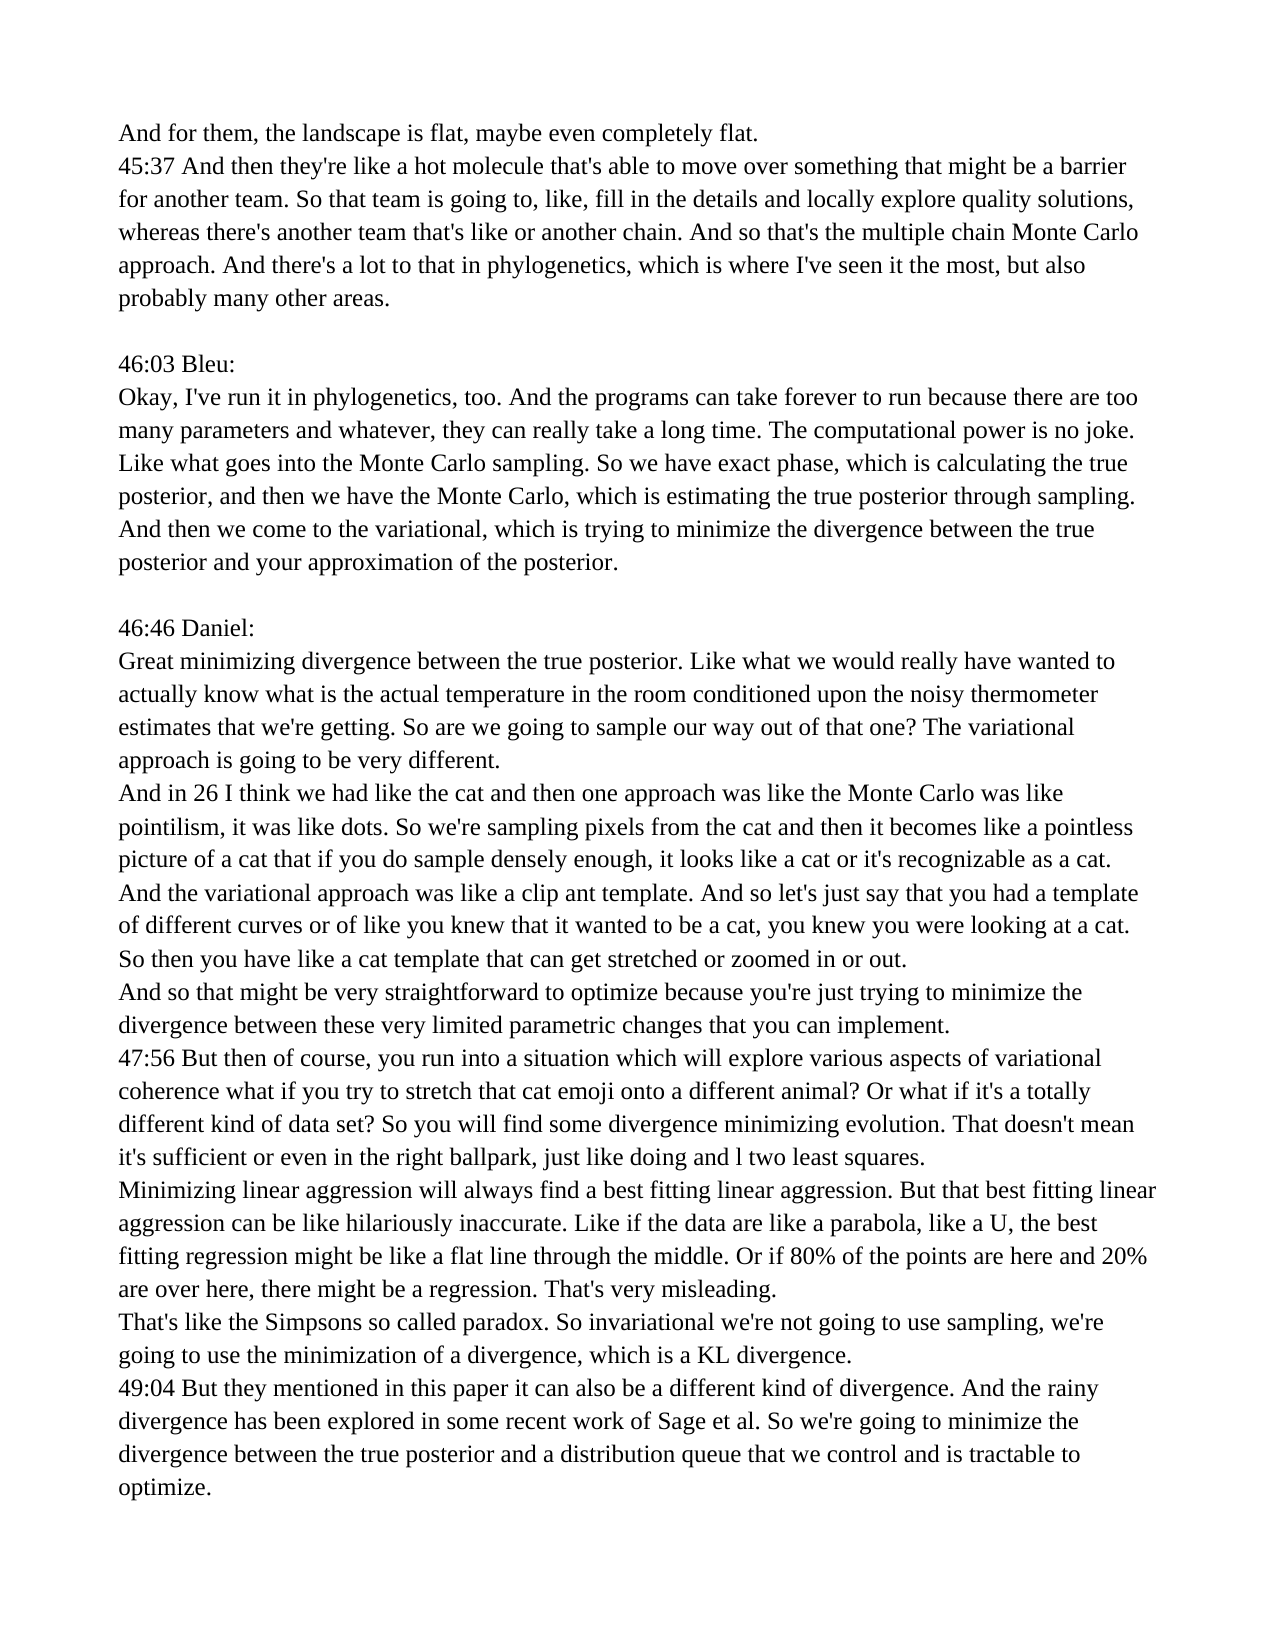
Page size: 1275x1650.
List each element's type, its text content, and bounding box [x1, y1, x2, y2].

text 46:03 Bleu: [118, 349, 1157, 378]
text And in 26 I think we had like the cat and then one approach was like the Monte Carlo was like pointilism, it was like dots. So we're sampling pixels from the cat and then it becomes like a pointless picture of a cat that if you do sample densely enough, it looks like a cat or it's recognizable as a cat. And the variational approach was like a clip ant template. And so let's just say that you had a template of different curves or of like you knew that it wanted to be a cat, you knew you were looking at a cat. So then you have like a cat template that can get stretched or zoomed in or out. [118, 778, 1157, 972]
text 46:46 Daniel: [118, 613, 1157, 642]
text And for them, the landscape is flat, maybe even completely flat. [118, 118, 1157, 147]
text Okay, I've run it in phylogenetics, too. And the programs can take forever to run because there are too many parameters and whatever, they can really take a long time. The computational power is no joke. Like what goes into the Monte Carlo sampling. So we have exact phase, which is calculating the true posterior, and then we have the Monte Carlo, which is estimating the true posterior through sampling. [118, 382, 1157, 510]
text 47:56 But then of course, you run into a situation which will explore various aspects of variational coherence what if you try to stretch that cat emoji onto a different animal? Or what if it's a totally different kind of data set? So you will find some divergence minimizing evolution. That doesn't mean it's sufficient or even in the right ballpark, just like doing and l two least squares. [118, 1043, 1157, 1171]
text And then we come to the variational, which is trying to minimize the divergence between the true posterior and your approximation of the posterior. [118, 514, 1157, 576]
text 49:04 But they mentioned in this paper it can also be a different kind of divergence. And the rainy divergence has been explored in some recent work of Sage et al. So we're going to minimize the divergence between the true posterior and a distribution queue that we control and is tractable to optimize. [118, 1373, 1157, 1501]
text That's like the Simpsons so called paradox. So invariational we're not going to use sampling, we're going to use the minimization of a divergence, which is a KL divergence. [118, 1307, 1157, 1369]
text Minimizing linear aggression will always find a best fitting linear aggression. But that best fitting linear aggression can be like hilariously inaccurate. Like if the data are like a parabola, like a U, the best fitting regression might be like a flat line through the middle. Or if 80% of the points are here and 20% are over here, there might be a regression. That's very misleading. [118, 1175, 1157, 1303]
text Great minimizing divergence between the true posterior. Like what we would really have wanted to actually know what is the actual temperature in the room conditioned upon the noisy thermometer estimates that we're getting. So are we going to sample our way out of that one? The variational approach is going to be very different. [118, 646, 1157, 774]
text 45:37 And then they're like a hot molecule that's able to move over something that might be a barrier for another team. So that team is going to, like, fill in the details and locally explore quality solutions, whereas there's another team that's like or another chain. And so that's the multiple chain Monte Carlo approach. And there's a lot to that in phylogenetics, which is where I've seen it the most, but also probably many other areas. [118, 151, 1157, 312]
text And so that might be very straightforward to optimize because you're just trying to minimize the divergence between these very limited parametric changes that you can implement. [118, 977, 1157, 1038]
